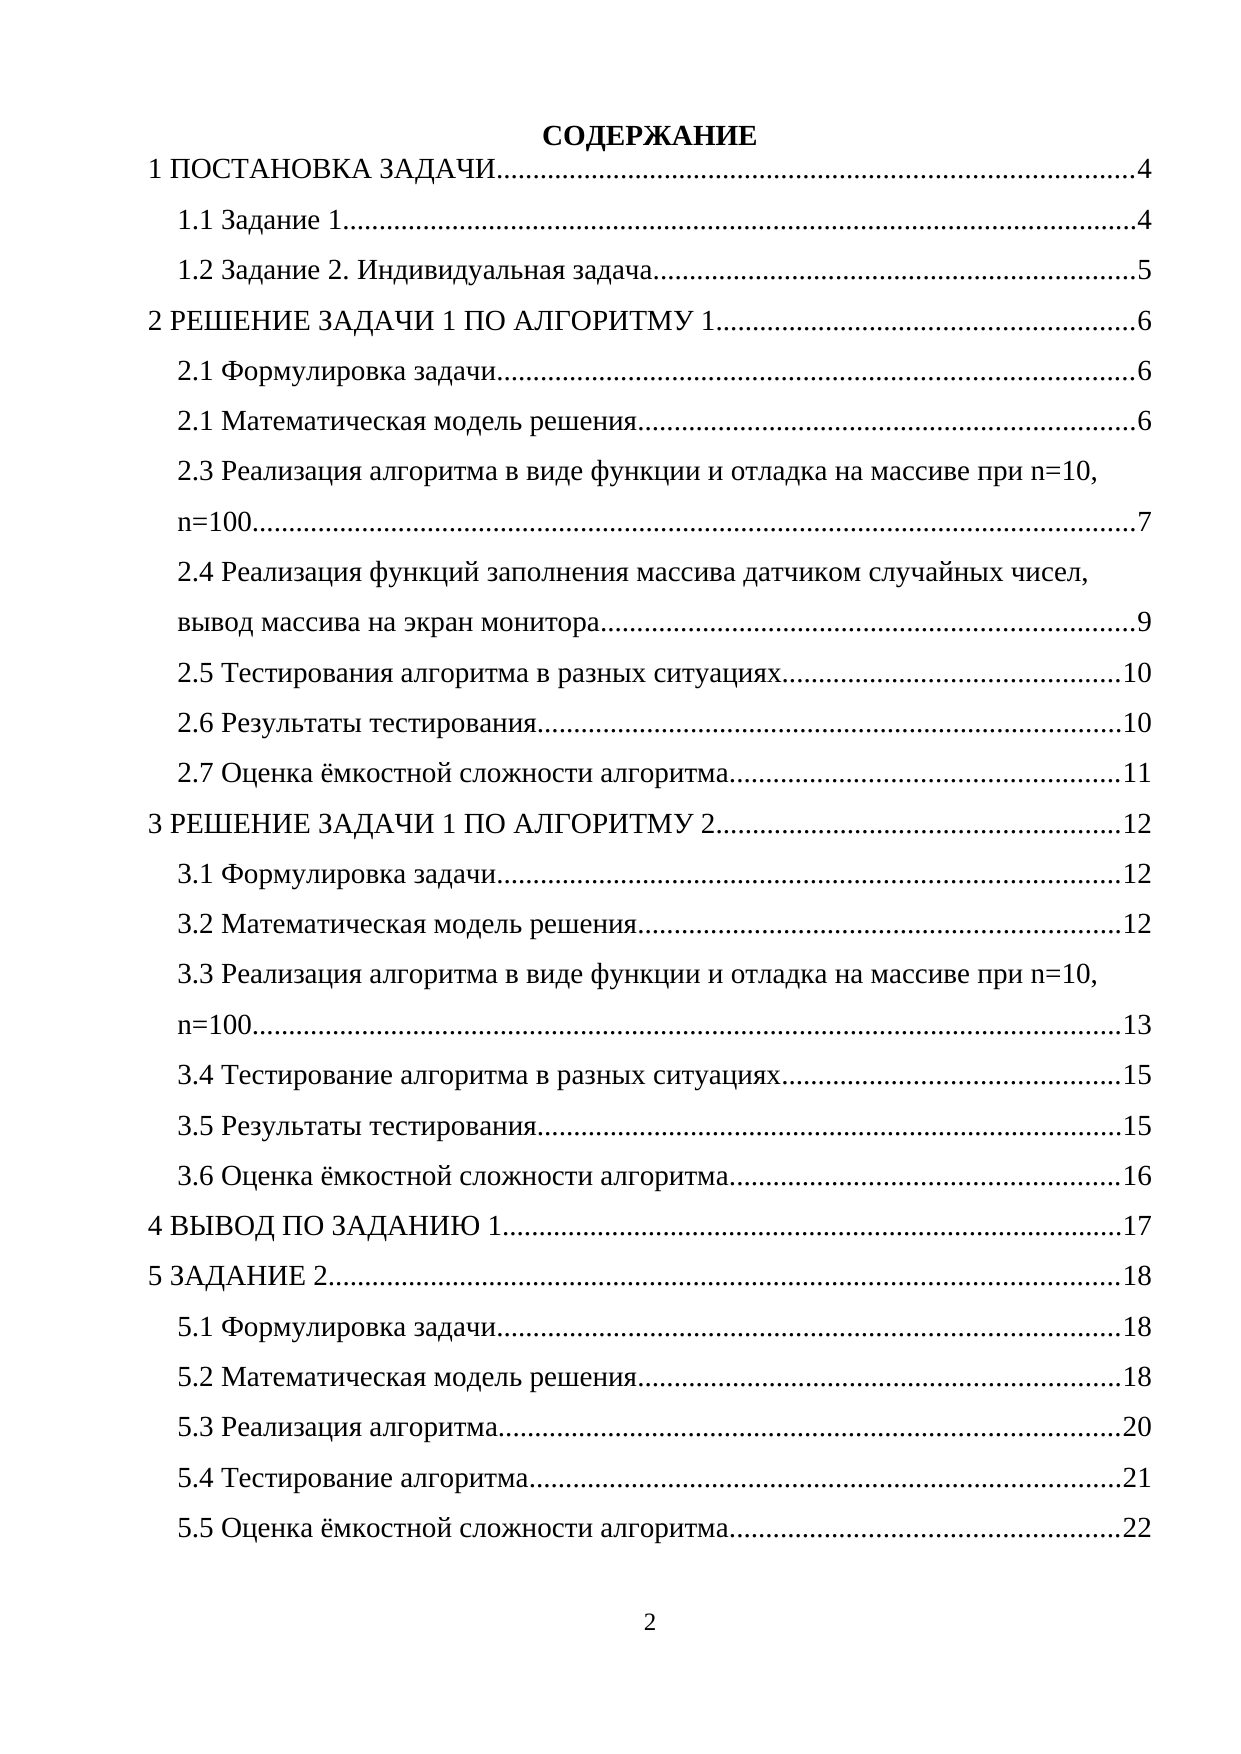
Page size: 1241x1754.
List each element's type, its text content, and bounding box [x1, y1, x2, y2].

text 2.3 Реализация алгоритма в виде функции и отладка на массиве при n=10, n=100 7 [177, 453, 1152, 537]
text 2.1 Формулировка задачи 6 [177, 353, 1152, 386]
text 3.2 Математическая модель решения 12 [177, 906, 1152, 940]
text 1 ПОСТАНОВКА ЗАДАЧИ 4 [148, 152, 1152, 185]
text СОДЕРЖАНИЕ [148, 118, 1152, 152]
text 5.4 Тестирование алгоритма 21 [177, 1460, 1152, 1493]
text 2.5 Тестирования алгоритма в разных ситуациях 10 [177, 655, 1152, 688]
text 3.3 Реализация алгоритма в виде функции и отладка на массиве при n=10, n=100 13 [177, 957, 1152, 1041]
text 3 РЕШЕНИЕ ЗАДАЧИ 1 ПО АЛГОРИТМУ 2 12 [148, 806, 1152, 839]
text 3.1 Формулировка задачи 12 [177, 856, 1152, 889]
text 5.3 Реализация алгоритма 20 [177, 1409, 1152, 1443]
text 2.6 Результаты тестирования 10 [177, 705, 1152, 739]
text 4 ВЫВОД ПО ЗАДАНИЮ 1 17 [148, 1208, 1152, 1242]
text 2.1 Математическая модель решения 6 [177, 403, 1152, 437]
text 1.2 Задание 2. Индивидуальная задача 5 [177, 252, 1152, 286]
text 5.2 Математическая модель решения 18 [177, 1359, 1152, 1393]
text 5 ЗАДАНИЕ 2 18 [148, 1258, 1152, 1292]
text 2.7 Оценка ёмкостной сложности алгоритма 11 [177, 755, 1152, 789]
text 5.1 Формулировка задачи 18 [177, 1309, 1152, 1342]
text 2 РЕШЕНИЕ ЗАДАЧИ 1 ПО АЛГОРИТМУ 1 6 [148, 303, 1152, 336]
text 1.1 Задание 1. 4 [177, 202, 1152, 236]
text 3.5 Результаты тестирования 15 [177, 1108, 1152, 1141]
text 2.4 Реализация функций заполнения массива датчиком случайных чисел, вывод массива на экран монитора. 9 [177, 554, 1152, 638]
text 3.4 Тестирование алгоритма в разных ситуациях 15 [177, 1057, 1152, 1091]
text 5.5 Оценка ёмкостной сложности алгоритма 22 [177, 1510, 1152, 1544]
text 3.6 Оценка ёмкостной сложности алгоритма 16 [177, 1158, 1152, 1191]
